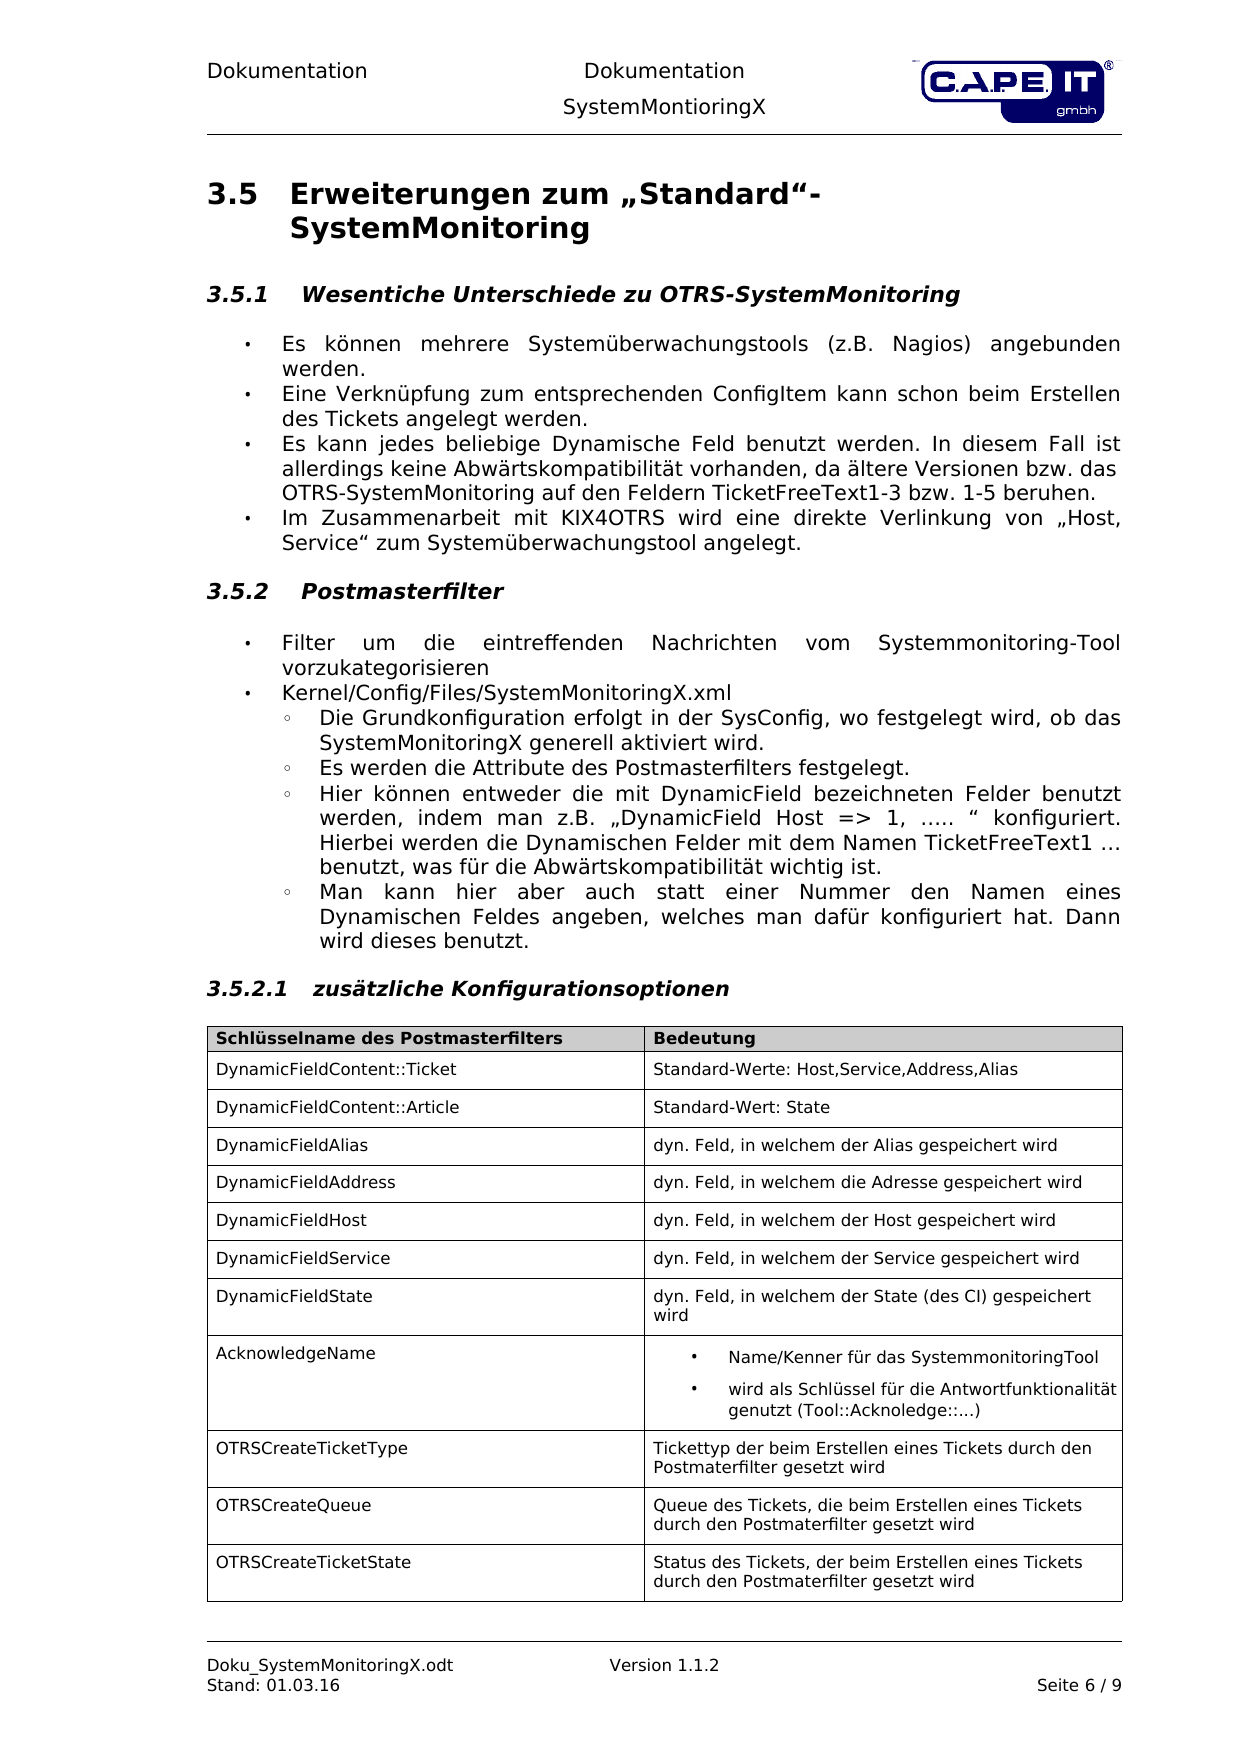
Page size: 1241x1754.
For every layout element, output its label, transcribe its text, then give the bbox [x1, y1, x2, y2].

table_cell dyn. Feld, in welchem der Service gespeichert wird [645, 1241, 1122, 1278]
table_cell DynamicFieldService [208, 1241, 644, 1278]
table_cell DynamicFieldState [208, 1279, 644, 1335]
list Man kann hier aber auch statt einer Nummer den Namen eines Dynamischen Feldes angeben, welches man dafür konfiguriert hat. Dann wird dieses benutzt. [282, 879, 1122, 953]
list Es können mehrere Systemüberwachungstools (z.B. Nagios) angebunden werden. [244, 331, 1122, 381]
list Es werden die Attribute des Postmasterfilters festgelegt. [282, 755, 1122, 781]
subtitle Postmasterfilter [207, 579, 1122, 605]
table_cell Status des Tickets, der beim Erstellen eines Tickets durch den Postmaterfilter gesetzt wird [645, 1545, 1122, 1601]
table_cell OTRSCreateTicketState [208, 1545, 644, 1601]
subtitle Wesentiche Unterschiede zu OTRS-SystemMonitoring [207, 282, 1122, 307]
table_cell OTRSCreateTicketType [208, 1431, 644, 1487]
table_cell DynamicFieldHost [208, 1203, 644, 1240]
list OTRS-SystemMonitoring auf den Feldern TicketFreeText1-3 bzw. 1-5 beruhen. [244, 481, 1122, 505]
table_cell Queue des Tickets, die beim Erstellen eines Tickets durch den Postmaterfilter gesetzt wird [645, 1488, 1122, 1544]
table_cell Name/Kenner für das SystemmonitoringTool wird als Schlüssel für die Antwortfunktionalität genutzt (Tool::Acknoledge::...) [645, 1336, 1122, 1430]
table_cell DynamicFieldAlias [208, 1128, 644, 1164]
table_cell Standard-Wert: State [645, 1090, 1122, 1127]
table_header Bedeutung [645, 1027, 1122, 1051]
subtitle zusätzliche Konfigurationsoptionen [207, 977, 1122, 1002]
list Hier können entweder die mit DynamicField bezeichneten Felder benutzt werden, indem man z.B. „DynamicField Host => 1, ….. “ konfiguriert. Hierbei werden die Dynamischen Felder mit dem Namen TicketFreeText1 … benutzt, was für die Abwärtskompatibilität wichtig ist. [282, 781, 1122, 879]
table_cell AcknowledgeName [208, 1336, 644, 1430]
table_cell DynamicFieldContent::Ticket [208, 1052, 644, 1089]
table_cell DynamicFieldAddress [208, 1166, 644, 1202]
picture [921, 60, 1114, 123]
table_cell Standard-Werte: Host,Service,Address,Alias [645, 1052, 1122, 1089]
list Die Grundkonfiguration erfolgt in der SysConfig, wo festgelegt wird, ob das SystemMonitoringX generell aktiviert wird. [282, 706, 1122, 755]
list Eine Verknüpfung zum entsprechenden ConfigItem kann schon beim Erstellen des Tickets angelegt werden. [244, 381, 1122, 431]
table_cell dyn. Feld, in welchem der Host gespeichert wird [645, 1203, 1122, 1240]
table_cell OTRSCreateQueue [208, 1488, 644, 1544]
list Filter um die eintreffenden Nachrichten vom Systemmonitoring-Tool vorzukategorisieren [244, 630, 1122, 680]
table_cell dyn. Feld, in welchem der State (des CI) gespeichert wird [645, 1279, 1122, 1335]
list Es kann jedes beliebige Dynamische Feld benutzt werden. In diesem Fall ist allerdings keine Abwärtskompatibilität vorhanden, da ältere Versionen bzw. das [244, 431, 1122, 481]
table_header Schlüsselname des Postmasterfilters [208, 1027, 644, 1051]
table_cell dyn. Feld, in welchem der Alias gespeichert wird [645, 1128, 1122, 1164]
subtitle Erweiterungen zum „Standard“-SystemMonitoring [207, 177, 1122, 245]
list Im Zusammenarbeit mit KIX4OTRS wird eine direkte Verlinkung von „Host, Service“ zum Systemüberwachungstool angelegt. [244, 505, 1122, 555]
list Kernel/Config/Files/SystemMonitoringX.xml [244, 680, 1122, 706]
table_cell Tickettyp der beim Erstellen eines Tickets durch den Postmaterfilter gesetzt wird [645, 1431, 1122, 1487]
table_cell dyn. Feld, in welchem die Adresse gespeichert wird [645, 1166, 1122, 1202]
table_cell DynamicFieldContent::Article [208, 1090, 644, 1127]
